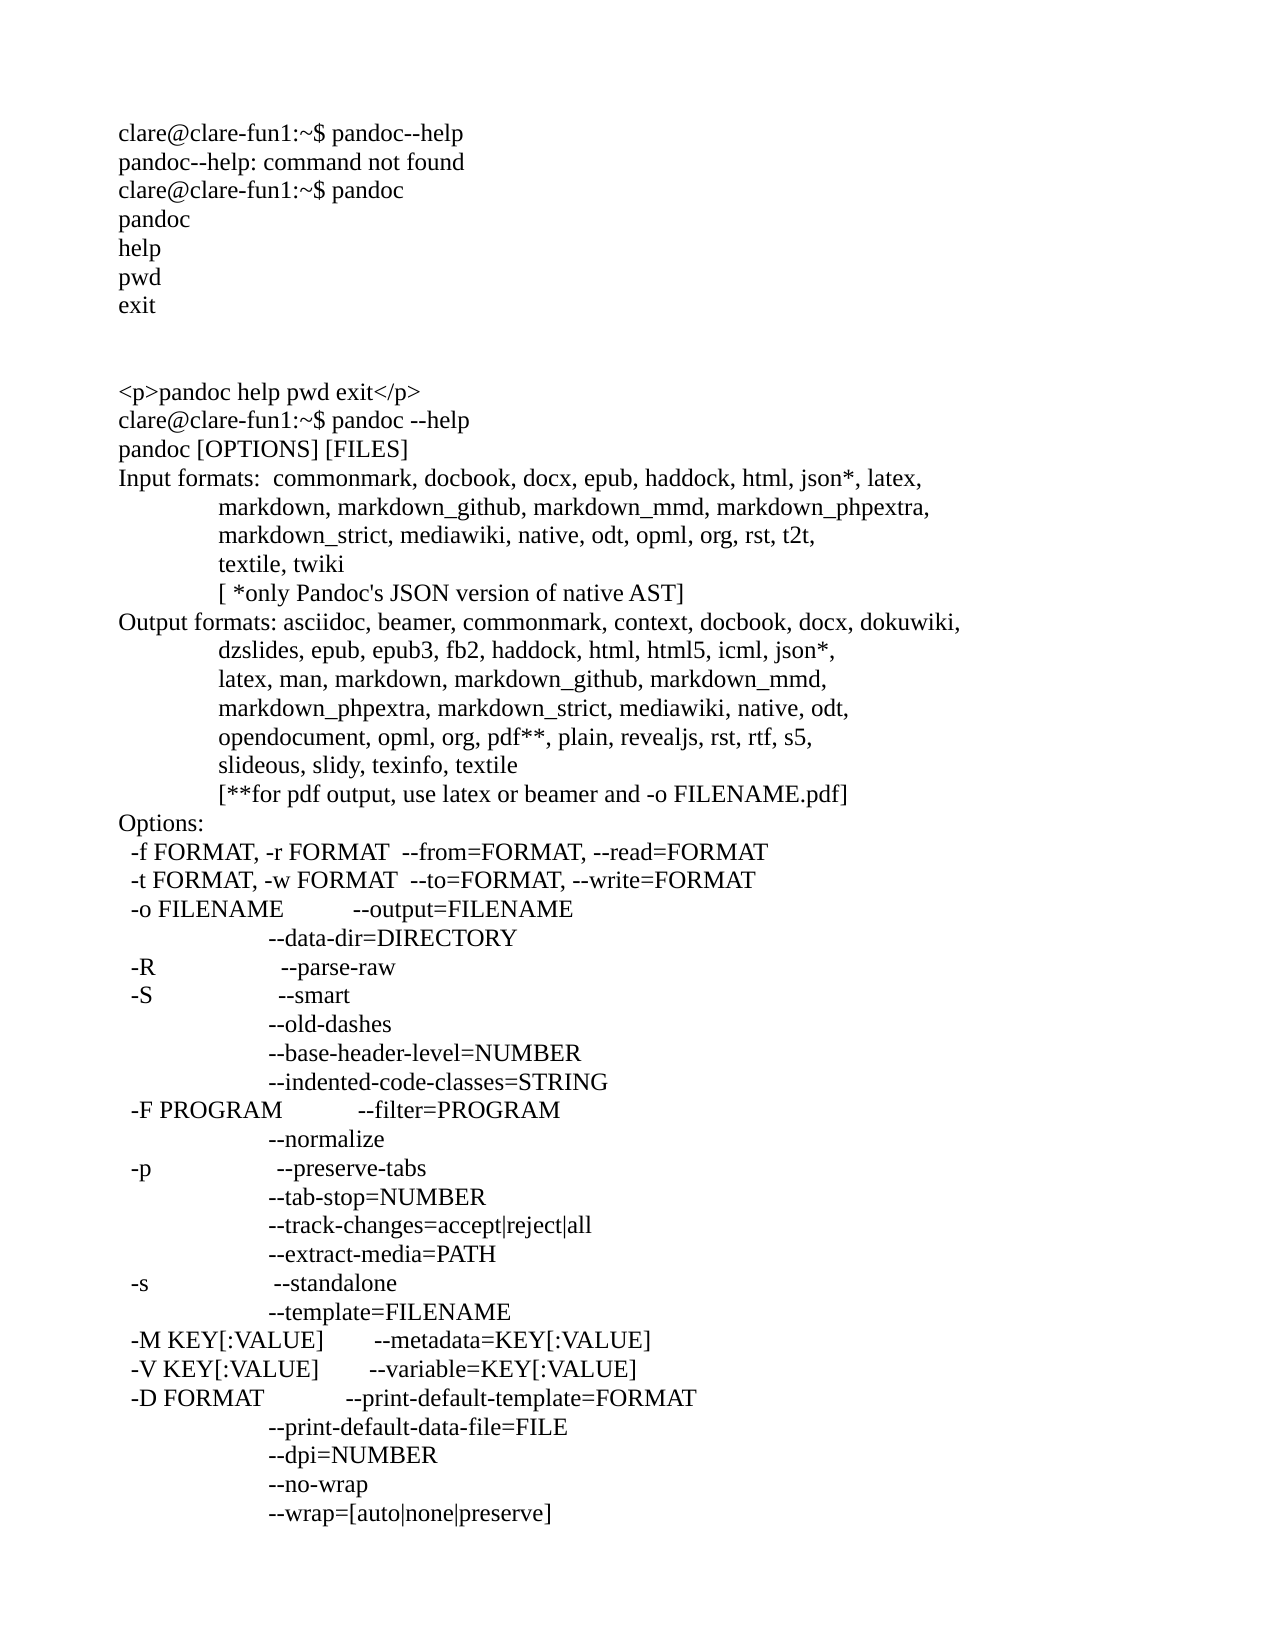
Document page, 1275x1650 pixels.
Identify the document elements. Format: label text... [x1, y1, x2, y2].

text -o FILENAME --output=FILENAME [118, 894, 1157, 923]
text pwd [118, 262, 1157, 291]
text -F PROGRAM --filter=PROGRAM [118, 1096, 1157, 1124]
text Options: [118, 808, 1157, 837]
text clare@clare-fun1:~$ pandoc [118, 176, 1157, 204]
text markdown, markdown_github, markdown_mmd, markdown_phpextra, [118, 492, 1157, 521]
text pandoc [118, 204, 1157, 233]
text Output formats: asciidoc, beamer, commonmark, context, docbook, docx, dokuwiki, [118, 607, 1157, 636]
text clare@clare-fun1:~$ pandoc--help [118, 118, 1157, 147]
text help [118, 233, 1157, 262]
text pandoc--help: command not found [118, 147, 1157, 176]
text slideous, slidy, texinfo, textile [118, 751, 1157, 779]
text Input formats: commonmark, docbook, docx, epub, haddock, html, json*, latex, [118, 463, 1157, 492]
text -S --smart [118, 981, 1157, 1009]
text exit [118, 291, 1157, 319]
text --data-dir=DIRECTORY [118, 923, 1157, 952]
text --tab-stop=NUMBER [118, 1182, 1157, 1211]
text --normalize [118, 1124, 1157, 1153]
text latex, man, markdown, markdown_github, markdown_mmd, [118, 664, 1157, 693]
text textile, twiki [118, 549, 1157, 578]
text dzslides, epub, epub3, fb2, haddock, html, html5, icml, json*, [118, 636, 1157, 664]
text --indented-code-classes=STRING [118, 1067, 1157, 1096]
text --template=FILENAME [118, 1297, 1157, 1326]
text <p>pandoc help pwd exit</p> [118, 377, 1157, 406]
text --wrap=[auto|none|preserve] [118, 1498, 1157, 1527]
text markdown_phpextra, markdown_strict, mediawiki, native, odt, [118, 693, 1157, 722]
text --base-header-level=NUMBER [118, 1038, 1157, 1067]
text -s --standalone [118, 1268, 1157, 1297]
text -V KEY[:VALUE] --variable=KEY[:VALUE] [118, 1354, 1157, 1383]
text pandoc [OPTIONS] [FILES] [118, 434, 1157, 463]
text --print-default-data-file=FILE [118, 1412, 1157, 1441]
text -M KEY[:VALUE] --metadata=KEY[:VALUE] [118, 1326, 1157, 1354]
text -t FORMAT, -w FORMAT --to=FORMAT, --write=FORMAT [118, 866, 1157, 894]
text opendocument, opml, org, pdf**, plain, revealjs, rst, rtf, s5, [118, 722, 1157, 751]
text --extract-media=PATH [118, 1239, 1157, 1268]
text --old-dashes [118, 1009, 1157, 1038]
text [**for pdf output, use latex or beamer and -o FILENAME.pdf] [118, 779, 1157, 808]
text -p --preserve-tabs [118, 1153, 1157, 1182]
text --track-changes=accept|reject|all [118, 1211, 1157, 1239]
text [ *only Pandoc's JSON version of native AST] [118, 578, 1157, 607]
text -R --parse-raw [118, 952, 1157, 981]
text -D FORMAT --print-default-template=FORMAT [118, 1383, 1157, 1412]
text -f FORMAT, -r FORMAT --from=FORMAT, --read=FORMAT [118, 837, 1157, 866]
text clare@clare-fun1:~$ pandoc --help [118, 406, 1157, 434]
text --dpi=NUMBER [118, 1441, 1157, 1469]
text --no-wrap [118, 1469, 1157, 1498]
text markdown_strict, mediawiki, native, odt, opml, org, rst, t2t, [118, 521, 1157, 549]
